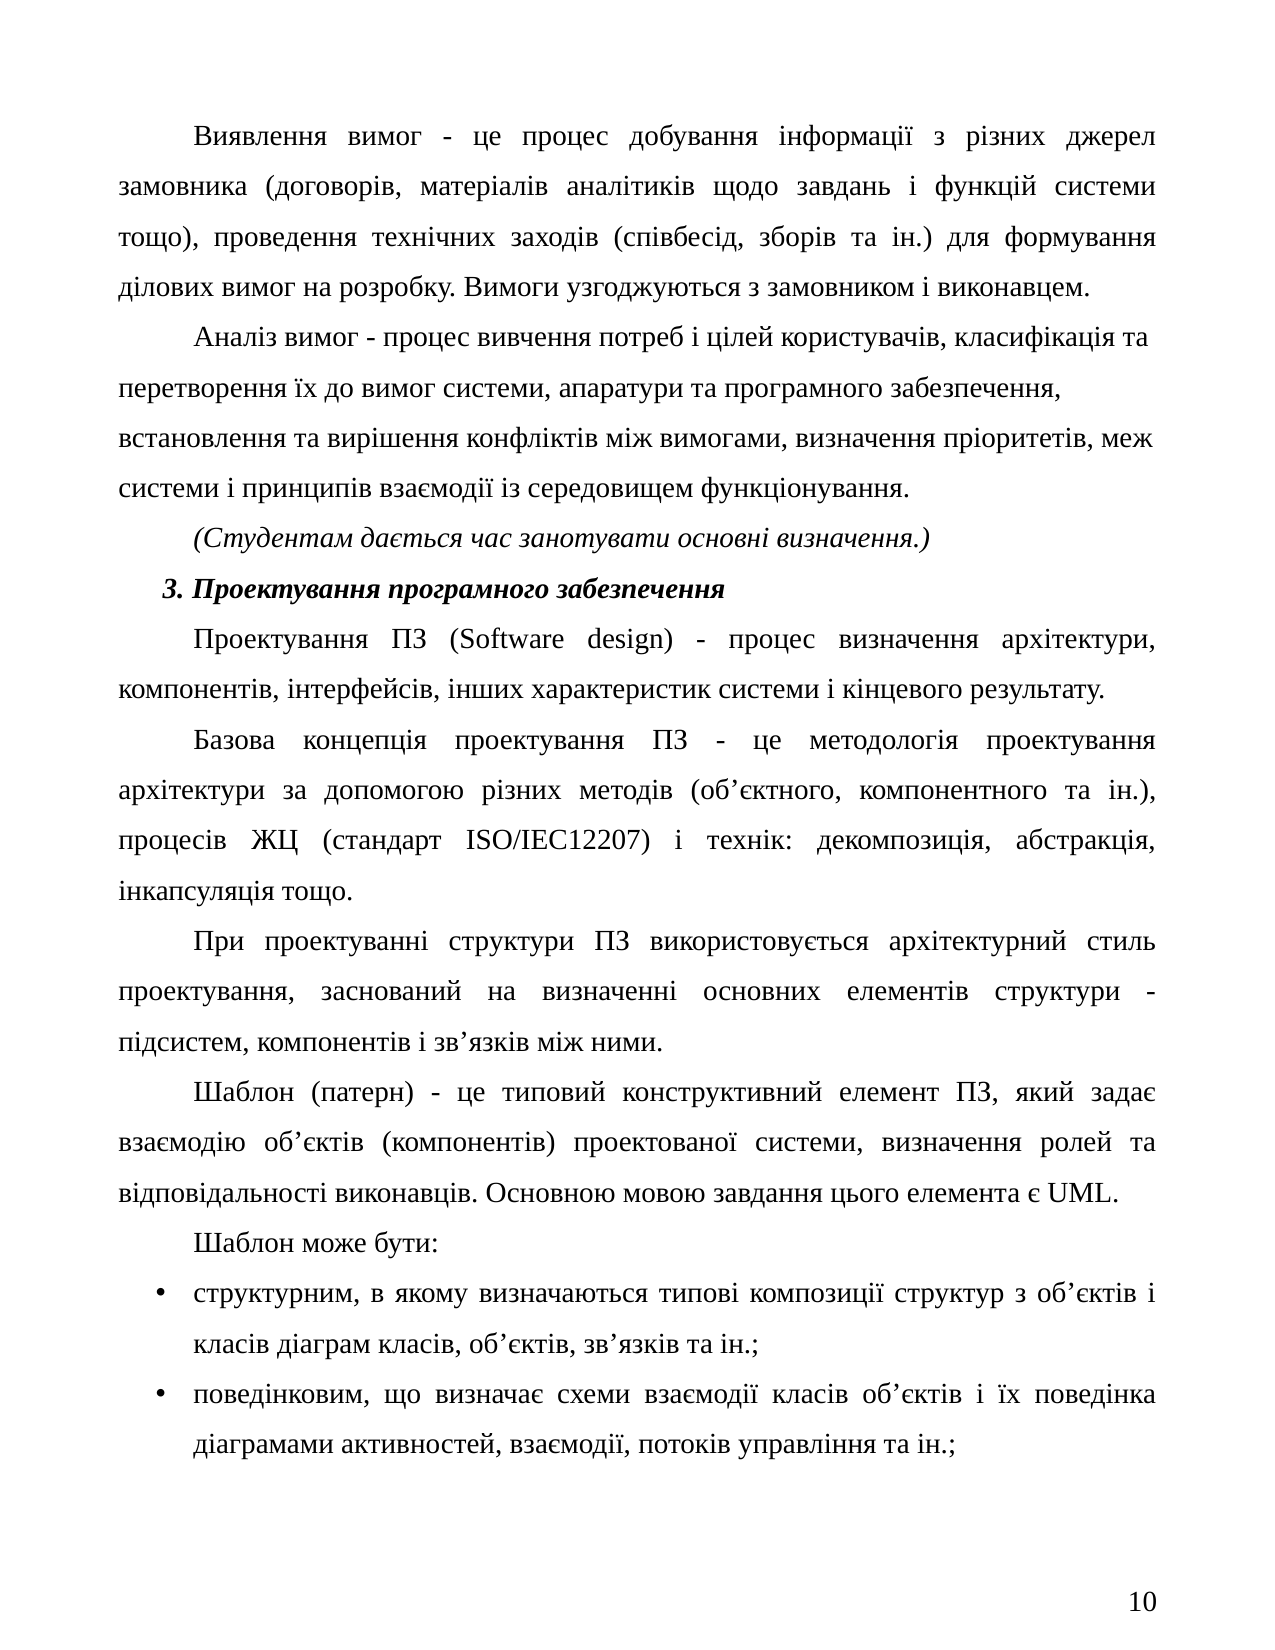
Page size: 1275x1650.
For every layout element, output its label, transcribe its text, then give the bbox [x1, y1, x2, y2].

text Проектування ПЗ (Software design) - процес визначення архітектури, компонентів, інтерфейсів, інших характеристик системи і кінцевого результату. [118, 621, 1157, 705]
text Базова концепція проектування ПЗ - це методологія проектування архітектури за допомогою різних методів (об’єктного, компонентного та ін.), процесів ЖЦ (стандарт ISO/ІЕС12207) і технік: декомпозиція, абстракція, інкапсуляція тощо. [118, 722, 1157, 906]
text Аналіз вимог - процес вивчення потреб і цілей користувачів, класифікація та перетворення їх до вимог системи, апаратури та програмного забезпечення, встановлення та вирішення конфліктів між вимогами, визначення пріоритетів, меж системи і принципів взаємодії із середовищем функціонування. [118, 319, 1157, 504]
list поведінковим, що визначає схеми взаємодії класів об’єктів і їх поведінка діаграмами активностей, взаємодії, потоків управління та ін.; [156, 1376, 1157, 1460]
list Проектування програмного забезпечення [162, 571, 1157, 604]
list структурним, в якому визначаються типові композиції структур з об’єктів і класів діаграм класів, об’єктів, зв’язків та ін.; [156, 1275, 1157, 1359]
text (Студентам дається час занотувати основні визначення.) [118, 521, 1157, 554]
text Виявлення вимог - це процес добування інформації з різних джерел замовника (договорів, матеріалів аналітиків щодо завдань і функцій системи тощо), проведення технічних заходів (співбесід, зборів та ін.) для формування ділових вимог на розробку. Вимоги узгоджуються з замовником і виконавцем. [118, 118, 1157, 303]
text При проектуванні структури ПЗ використовується архітектурний стиль проектування, заснований на визначенні основних елементів структури - підсистем, компонентів і зв’язків між ними. [118, 923, 1157, 1057]
text Шаблон (патерн) - це типовий конструктивний елемент ПЗ, який задає взаємодію об’єктів (компонентів) проектованої системи, визначення ролей та відповідальності виконавців. Основною мовою завдання цього елемента є UML. [118, 1074, 1157, 1208]
text Шаблон може бути: [118, 1225, 1157, 1258]
